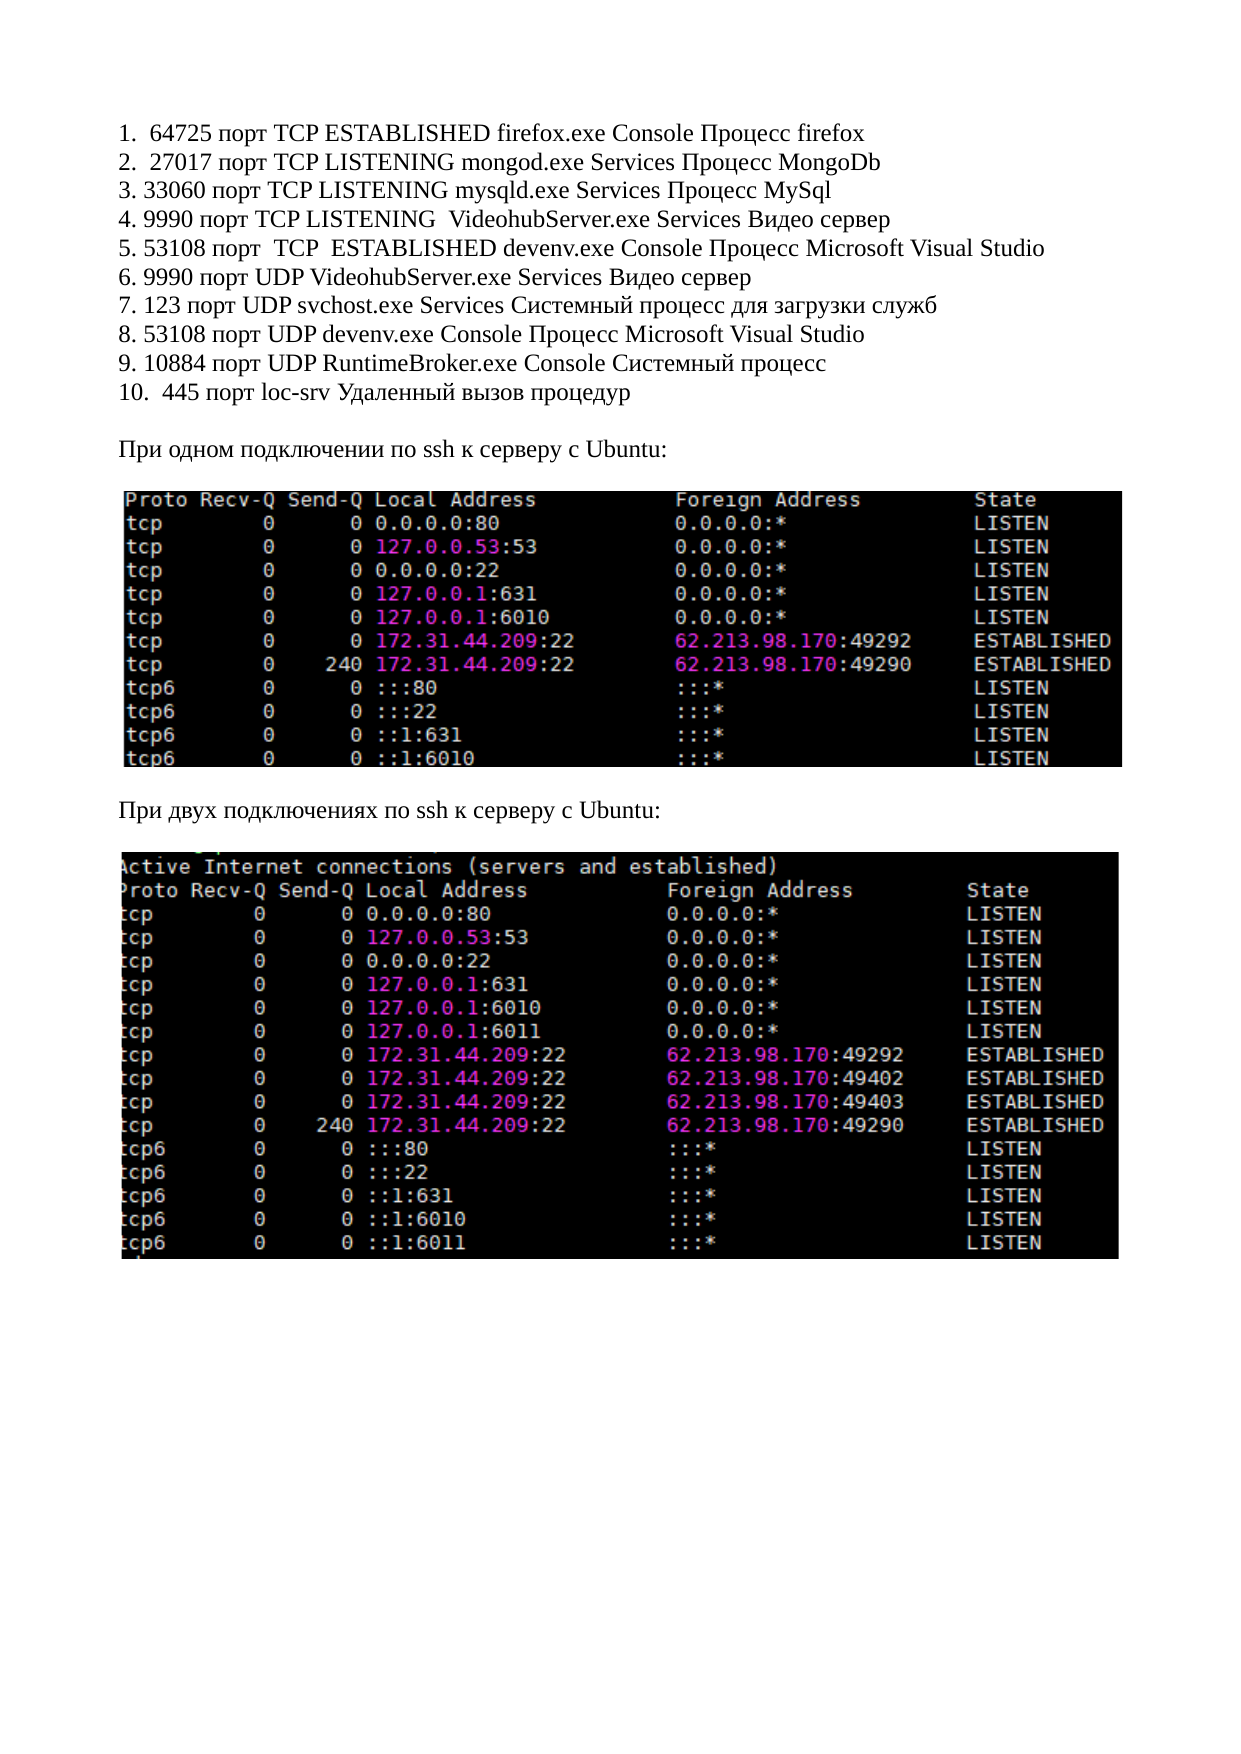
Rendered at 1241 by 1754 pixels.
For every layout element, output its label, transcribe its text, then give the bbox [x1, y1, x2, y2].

text При двух подключениях по ssh к серверу с Ubuntu: [118, 795, 1122, 824]
text 9. 10884 порт UDP RuntimeBroker.exe Console Системный процесс [118, 348, 1122, 377]
text 2. 27017 порт TCP LISTENING mongod.exe Services Процесс MongoDb [118, 147, 1122, 176]
text 7. 123 порт UDP svchost.exe Services Системный процесс для загрузки служб [118, 291, 1122, 319]
text 3. 33060 порт TCP LISTENING mysqld.exe Services Процесс MySql [118, 176, 1122, 204]
text 6. 9990 порт UDP VideohubServer.exe Services Видео сервер [118, 262, 1122, 291]
text 5. 53108 порт TCP ESTABLISHED devenv.exe Console Процесс Microsoft Visual Studio [118, 233, 1122, 262]
text 10. 445 порт loc-srv Удаленный вызов процедур [118, 377, 1122, 406]
picture [121, 852, 1119, 1259]
text При одном подключении по ssh к серверу с Ubuntu: [118, 434, 1122, 463]
text 8. 53108 порт UDP devenv.exe Console Процесс Microsoft Visual Studio [118, 319, 1122, 348]
text 1. 64725 порт TCP ESTABLISHED firefox.exe Console Процесс firefox [118, 118, 1122, 147]
picture [118, 491, 1123, 767]
text 4. 9990 порт TCP LISTENING VideohubServer.exe Services Видео сервер [118, 204, 1122, 233]
